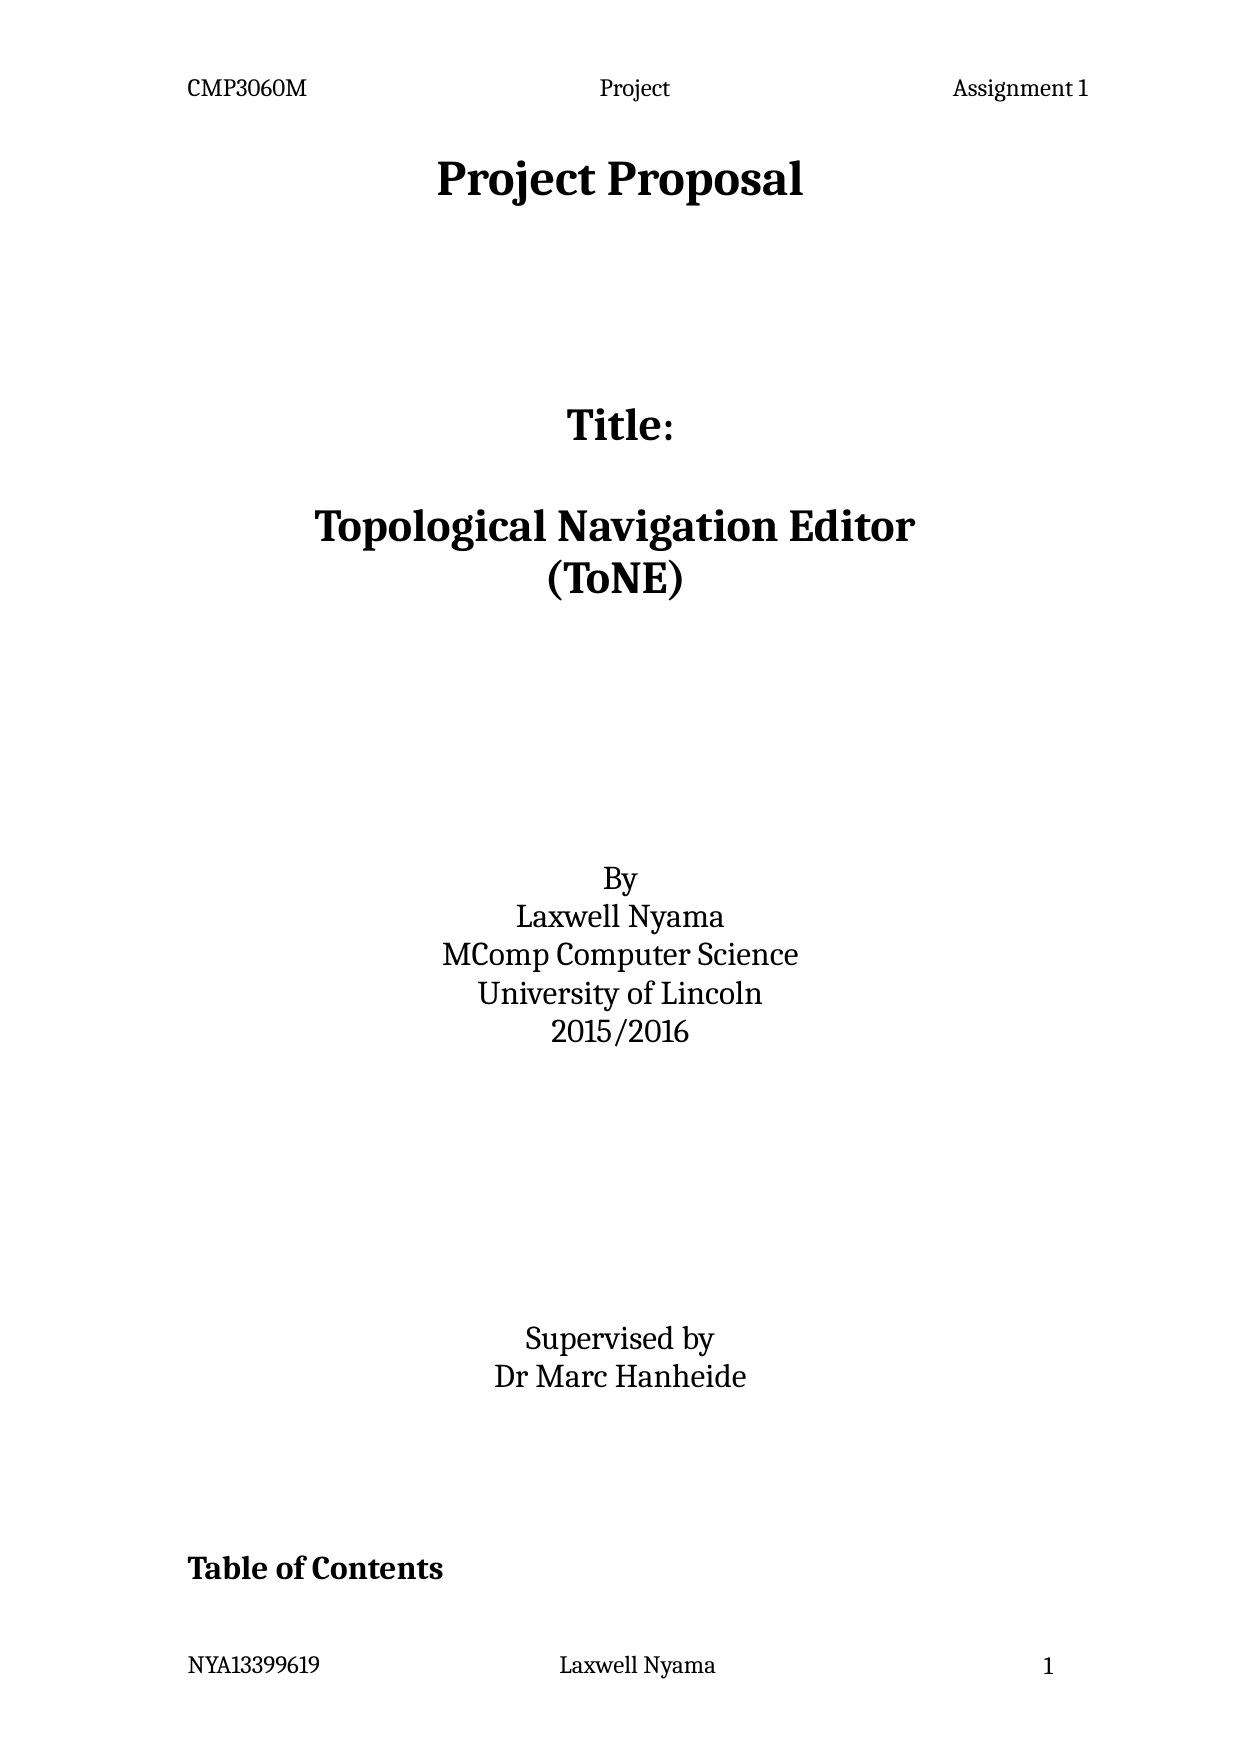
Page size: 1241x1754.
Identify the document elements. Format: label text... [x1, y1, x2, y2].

text By [187, 859, 1053, 897]
text Laxwell Nyama [187, 897, 1053, 936]
text Title: [187, 399, 1053, 452]
text University of Lincoln [187, 974, 1053, 1012]
text Dr Marc Hanheide [187, 1357, 1053, 1396]
text 2015/2016 [187, 1012, 1053, 1051]
text Topological Navigation Editor [187, 500, 1053, 552]
text Table of Contents [187, 1549, 1053, 1587]
text MComp Computer Science [187, 936, 1053, 974]
text (ToNE) [187, 552, 1053, 605]
text Supervised by [187, 1319, 1053, 1357]
text Project Proposal [187, 150, 1053, 207]
